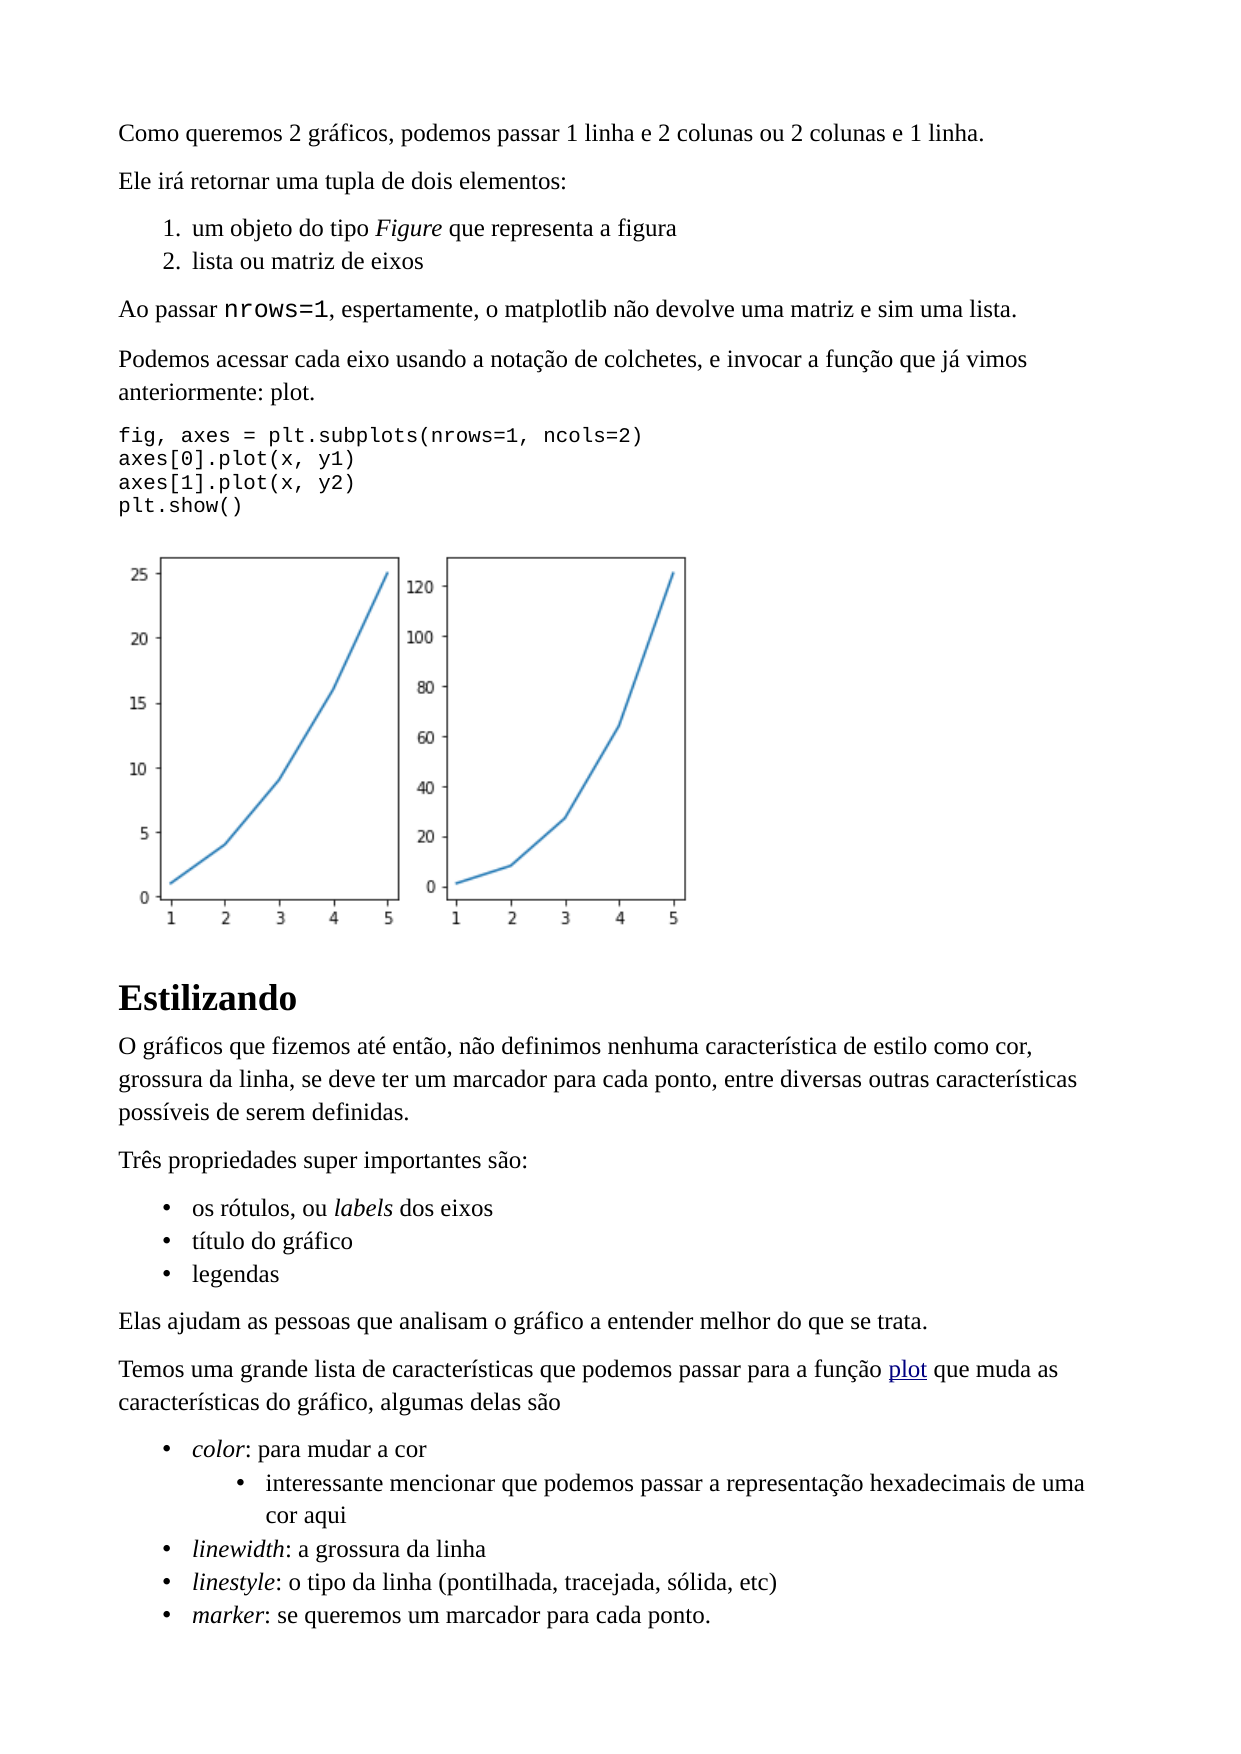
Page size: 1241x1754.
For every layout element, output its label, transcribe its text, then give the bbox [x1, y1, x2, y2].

text axes[1].plot(x, y2) [118, 472, 1122, 496]
text Ao passar nrows=1, espertamente, o matplotlib não devolve uma matriz e sim uma lista. [118, 294, 1122, 325]
text Elas ajudam as pessoas que analisam o gráfico a entender melhor do que se trata. [118, 1306, 1122, 1335]
list color: para mudar a cor [162, 1434, 1122, 1463]
list linewidth: a grossura da linha [162, 1534, 1122, 1562]
text Podemos acessar cada eixo usando a notação de colchetes, e invocar a função que já vimos anteriormente: plot. [118, 344, 1122, 406]
text axes[0].plot(x, y1) [118, 448, 1122, 472]
list um objeto do tipo Figure que representa a figura [162, 213, 1122, 242]
text Como queremos 2 gráficos, podemos passar 1 linha e 2 colunas ou 2 colunas e 1 linha. [118, 118, 1122, 147]
text Ele irá retornar uma tupla de dois elementos: [118, 166, 1122, 194]
list legendas [162, 1259, 1122, 1287]
list marker: se queremos um marcador para cada ponto. [162, 1600, 1122, 1628]
list interessante mencionar que podemos passar a representação hexadecimais de uma cor aqui [236, 1468, 1122, 1529]
list linestyle: o tipo da linha (pontilhada, tracejada, sólida, etc) [162, 1567, 1122, 1595]
text Temos uma grande lista de características que podemos passar para a função plot que muda as características do gráfico, algumas delas são [118, 1354, 1122, 1416]
text Três propriedades super importantes são: [118, 1145, 1122, 1174]
subtitle Estilizando [118, 976, 1122, 1019]
list lista ou matriz de eixos [162, 246, 1122, 275]
text fig, axes = plt.subplots(nrows=1, ncols=2) [118, 424, 1122, 448]
list os rótulos, ou labels dos eixos [162, 1193, 1122, 1221]
text plt.show() [118, 496, 1122, 519]
text O gráficos que fizemos até então, não definimos nenhuma característica de estilo como cor, grossura da linha, se deve ter um marcador para cada ponto, entre diversas outras características possíveis de serem definidas. [118, 1031, 1122, 1126]
list título do gráfico [162, 1226, 1122, 1254]
picture [118, 548, 694, 937]
